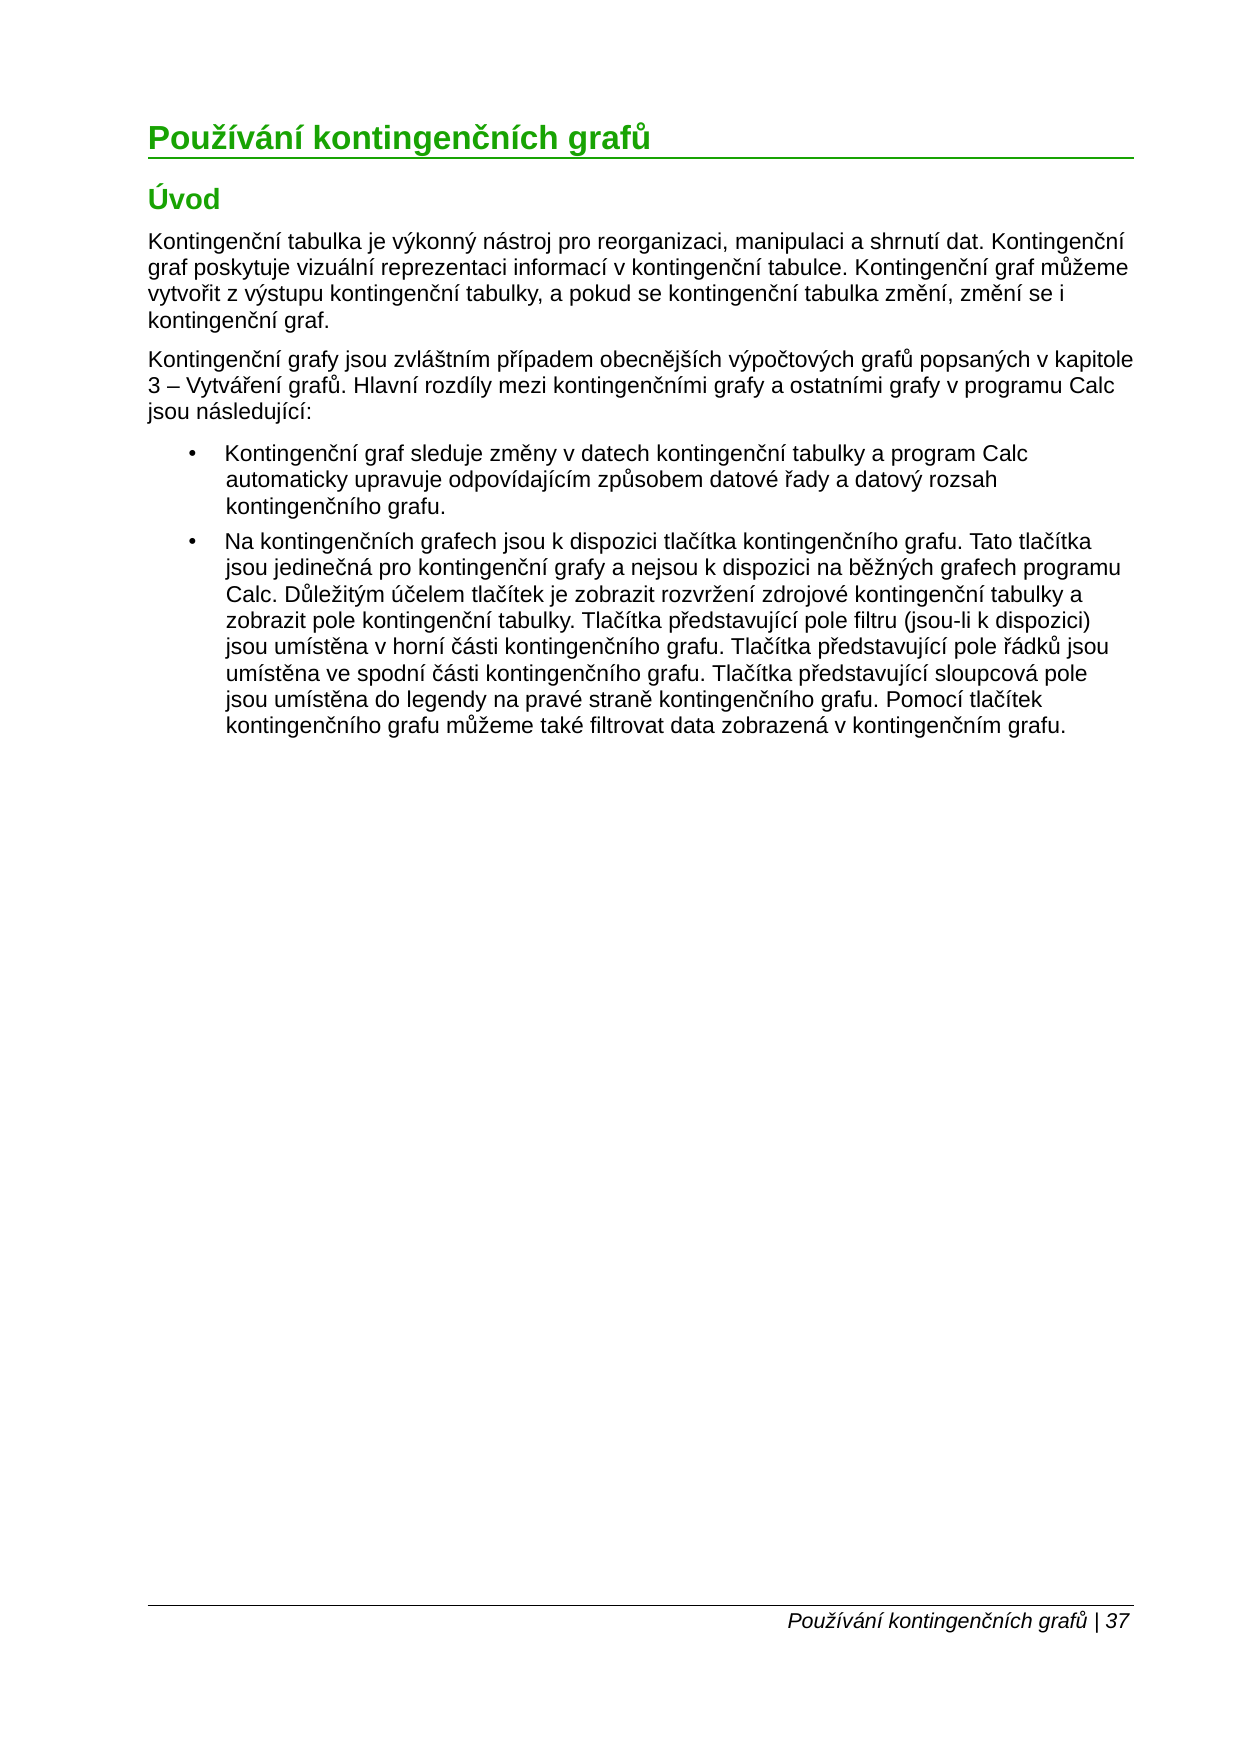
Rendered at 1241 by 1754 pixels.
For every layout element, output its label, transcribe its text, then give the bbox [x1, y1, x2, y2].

subtitle Používání kontingenčních grafů [148, 118, 1134, 157]
text Kontingenční tabulka je výkonný nástroj pro reorganizaci, manipulaci a shrnutí dat. Kontingenční graf poskytuje vizuální reprezentaci informací v kontingenční tabulce. Kontingenční graf můžeme vytvořit z výstupu kontingenční tabulky, a pokud se kontingenční tabulka změní, změní se i kontingenční graf. [148, 228, 1134, 333]
subtitle Úvod [148, 182, 1134, 216]
list Kontingenční graf sleduje změny v datech kontingenční tabulky a program Calc automaticky upravuje odpovídajícím způsobem datové řady a datový rozsah kontingenčního grafu. [185, 437, 1134, 519]
text Kontingenční grafy jsou zvláštním případem obecnějších výpočtových grafů popsaných v kapitole 3 – Vytváření grafů. Hlavní rozdíly mezi kontingenčními grafy a ostatními grafy v programu Calc jsou následující: [148, 346, 1134, 424]
list Na kontingenčních grafech jsou k dispozici tlačítka kontingenčního grafu. Tato tlačítka jsou jedinečná pro kontingenční grafy a nejsou k dispozici na běžných grafech programu Calc. Důležitým účelem tlačítek je zobrazit rozvržení zdrojové kontingenční tabulky a zobrazit pole kontingenční tabulky. Tlačítka představující pole filtru (jsou-li k dispozici) jsou umístěna v horní části kontingenčního grafu. Tlačítka představující pole řádků jsou umístěna ve spodní části kontingenčního grafu. Tlačítka představující sloupcová pole jsou umístěna do legendy na pravé straně kontingenčního grafu. Pomocí tlačítek kontingenčního grafu můžeme také filtrovat data zobrazená v kontingenčním grafu. [185, 525, 1134, 742]
